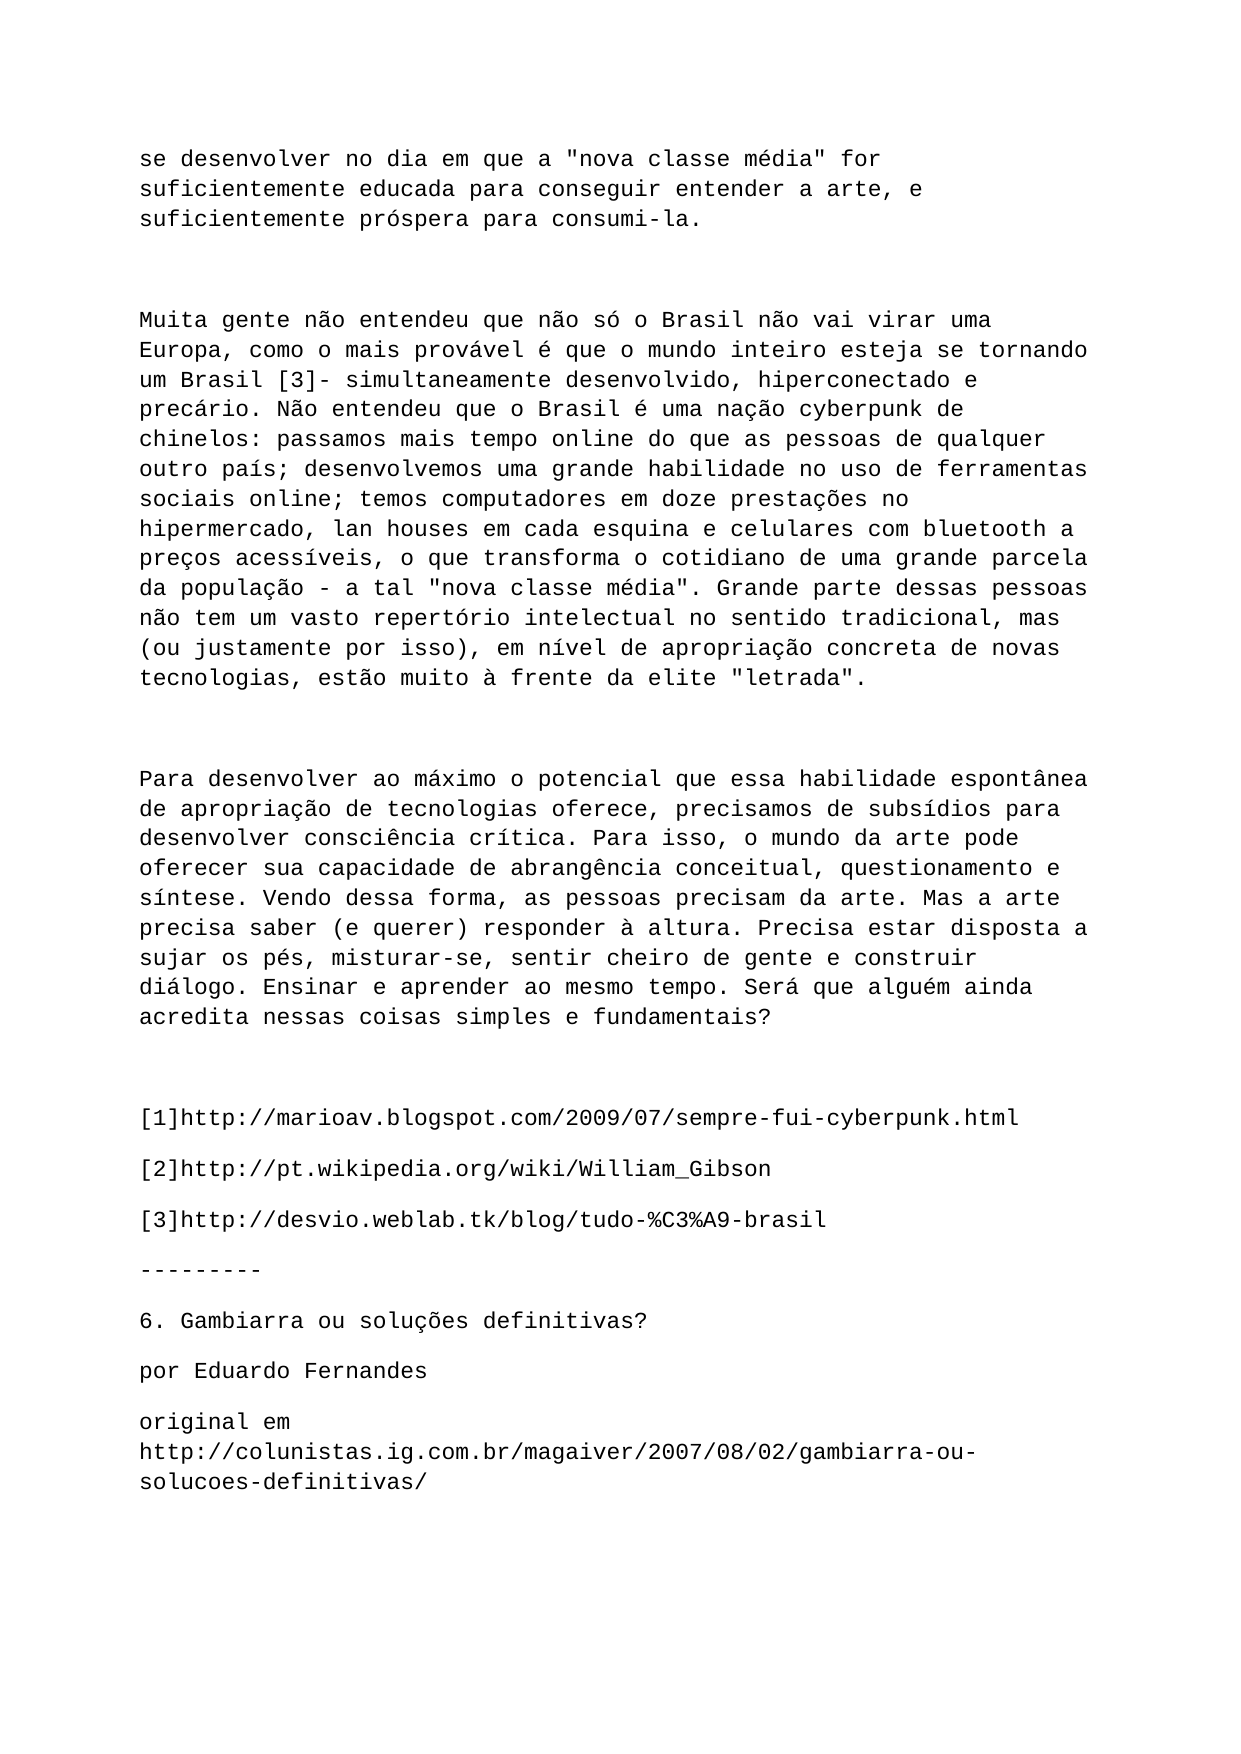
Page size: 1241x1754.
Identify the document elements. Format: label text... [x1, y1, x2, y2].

text [1]http://marioav.blogspot.com/2009/07/sempre-fui-cyberpunk.html [139, 1107, 1101, 1133]
text Para desenvolver ao máximo o potencial que essa habilidade espontânea de apropriação de tecnologias oferece, precisamos de subsídios para desenvolver consciência crítica. Para isso, o mundo da arte pode oferecer sua capacidade de abrangência conceitual, questionamento e síntese. Vendo dessa forma, as pessoas precisam da arte. Mas a arte precisa saber (e querer) responder à altura. Precisa estar disposta a sujar os pés, misturar-se, sentir cheiro de gente e construir diálogo. Ensinar e aprender ao mesmo tempo. Será que alguém ainda acredita nessas coisas simples e fundamentais? [139, 767, 1101, 1031]
text original em http://colunistas.ig.com.br/magaiver/2007/08/02/gambiarra-ou-solucoes-definitivas/ [139, 1411, 1101, 1496]
text [2]http://pt.wikipedia.org/wiki/William_Gibson [139, 1157, 1101, 1183]
text por Eduardo Fernandes [139, 1360, 1101, 1386]
text [3]http://desvio.weblab.tk/blog/tudo-%C3%A9-brasil [139, 1208, 1101, 1234]
text 6. Gambiarra ou soluções definitivas? [139, 1309, 1101, 1335]
text --------- [139, 1259, 1101, 1284]
text Muita gente não entendeu que não só o Brasil não vai virar uma Europa, como o mais provável é que o mundo inteiro esteja se tornando um Brasil [3]- simultaneamente desenvolvido, hiperconectado e precário. Não entendeu que o Brasil é uma nação cyberpunk de chinelos: passamos mais tempo online do que as pessoas de qualquer outro país; desenvolvemos uma grande habilidade no uso de ferramentas sociais online; temos computadores em doze prestações no hipermercado, lan houses em cada esquina e celulares com bluetooth a preços acessíveis, o que transforma o cotidiano de uma grande parcela da população - a tal "nova classe média". Grande parte dessas pessoas não tem um vasto repertório intelectual no sentido tradicional, mas (ou justamente por isso), em nível de apropriação concreta de novas tecnologias, estão muito à frente da elite "letrada". [139, 308, 1101, 692]
text se desenvolver no dia em que a "nova classe média" for suficientemente educada para conseguir entender a arte, e suficientemente próspera para consumi-la. [139, 148, 1101, 233]
